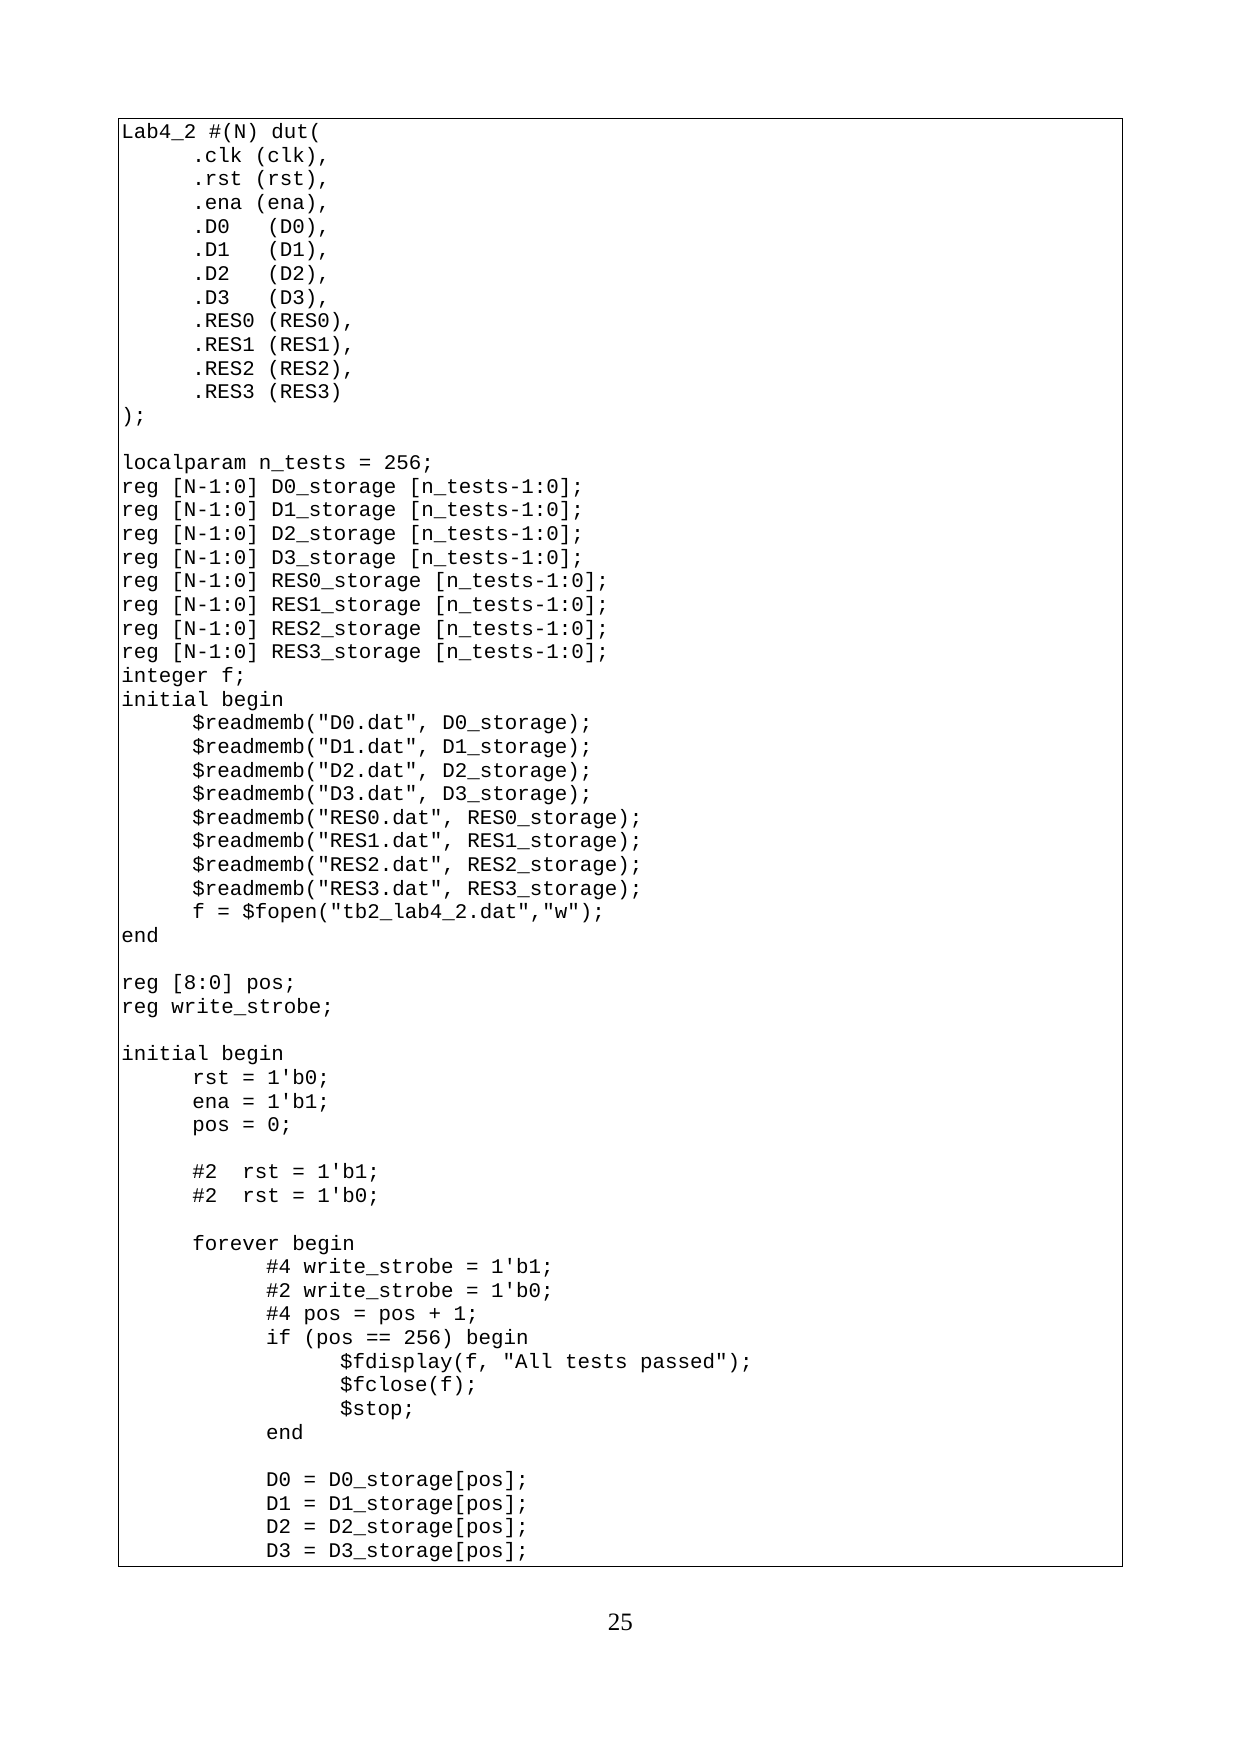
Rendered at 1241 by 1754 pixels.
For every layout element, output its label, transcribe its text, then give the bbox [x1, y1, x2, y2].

list reg [N-1:0] D3_storage [n_tests-1:0]; [119, 544, 1122, 567]
list #2 write_strobe = 1'b0; [119, 1277, 1122, 1300]
list #4 write_strobe = 1'b1; [119, 1253, 1122, 1277]
list $fclose(f); [119, 1371, 1122, 1395]
list reg [N-1:0] RES2_storage [n_tests-1:0]; [119, 615, 1122, 638]
list $fdisplay(f, "All tests passed"); [119, 1348, 1122, 1371]
list rst = 1'b0; [119, 1064, 1122, 1088]
list .D1 (D1), [119, 236, 1122, 260]
list end [119, 922, 1122, 949]
list #4 pos = pos + 1; [119, 1300, 1122, 1324]
list .RES3 (RES3) [119, 378, 1122, 402]
list $readmemb("RES0.dat", RES0_storage); [119, 804, 1122, 827]
list .D0 (D0), [119, 213, 1122, 236]
list forever begin [119, 1229, 1122, 1253]
list initial begin [119, 686, 1122, 709]
list end [119, 1419, 1122, 1445]
list ); [119, 402, 1122, 428]
list pos = 0; [119, 1111, 1122, 1138]
list .D3 (D3), [119, 284, 1122, 307]
list integer f; [119, 662, 1122, 686]
list $readmemb("D3.dat", D3_storage); [119, 780, 1122, 804]
list #2 rst = 1'b1; [119, 1158, 1122, 1182]
list reg [N-1:0] D0_storage [n_tests-1:0]; [119, 473, 1122, 496]
list Lab4_2 #(N) dut( [119, 119, 1122, 142]
list reg write_strobe; [119, 993, 1122, 1020]
list if (pos == 256) begin [119, 1324, 1122, 1348]
list .D2 (D2), [119, 260, 1122, 284]
list ena = 1'b1; [119, 1088, 1122, 1111]
list $readmemb("D0.dat", D0_storage); [119, 709, 1122, 733]
list .RES0 (RES0), [119, 307, 1122, 331]
list .ena (ena), [119, 189, 1122, 213]
list D2 = D2_storage[pos]; [119, 1513, 1122, 1537]
list reg [N-1:0] RES0_storage [n_tests-1:0]; [119, 567, 1122, 591]
list .clk (clk), [119, 142, 1122, 165]
list reg [N-1:0] D1_storage [n_tests-1:0]; [119, 496, 1122, 520]
list #2 rst = 1'b0; [119, 1182, 1122, 1209]
list $readmemb("D2.dat", D2_storage); [119, 757, 1122, 780]
list reg [N-1:0] RES3_storage [n_tests-1:0]; [119, 638, 1122, 662]
list initial begin [119, 1040, 1122, 1064]
list reg [8:0] pos; [119, 969, 1122, 993]
list $readmemb("RES2.dat", RES2_storage); [119, 851, 1122, 875]
list reg [N-1:0] D2_storage [n_tests-1:0]; [119, 520, 1122, 544]
list .RES1 (RES1), [119, 331, 1122, 354]
list localparam n_tests = 256; [119, 449, 1122, 473]
list D3 = D3_storage[pos]; [119, 1537, 1122, 1566]
list $readmemb("RES3.dat", RES3_storage); [119, 875, 1122, 898]
list reg [N-1:0] RES1_storage [n_tests-1:0]; [119, 591, 1122, 615]
list $stop; [119, 1395, 1122, 1419]
list f = $fopen("tb2_lab4_2.dat","w"); [119, 898, 1122, 922]
list D0 = D0_storage[pos]; [119, 1466, 1122, 1489]
list $readmemb("D1.dat", D1_storage); [119, 733, 1122, 757]
list $readmemb("RES1.dat", RES1_storage); [119, 827, 1122, 851]
list .RES2 (RES2), [119, 354, 1122, 378]
list D1 = D1_storage[pos]; [119, 1489, 1122, 1513]
list .rst (rst), [119, 165, 1122, 189]
